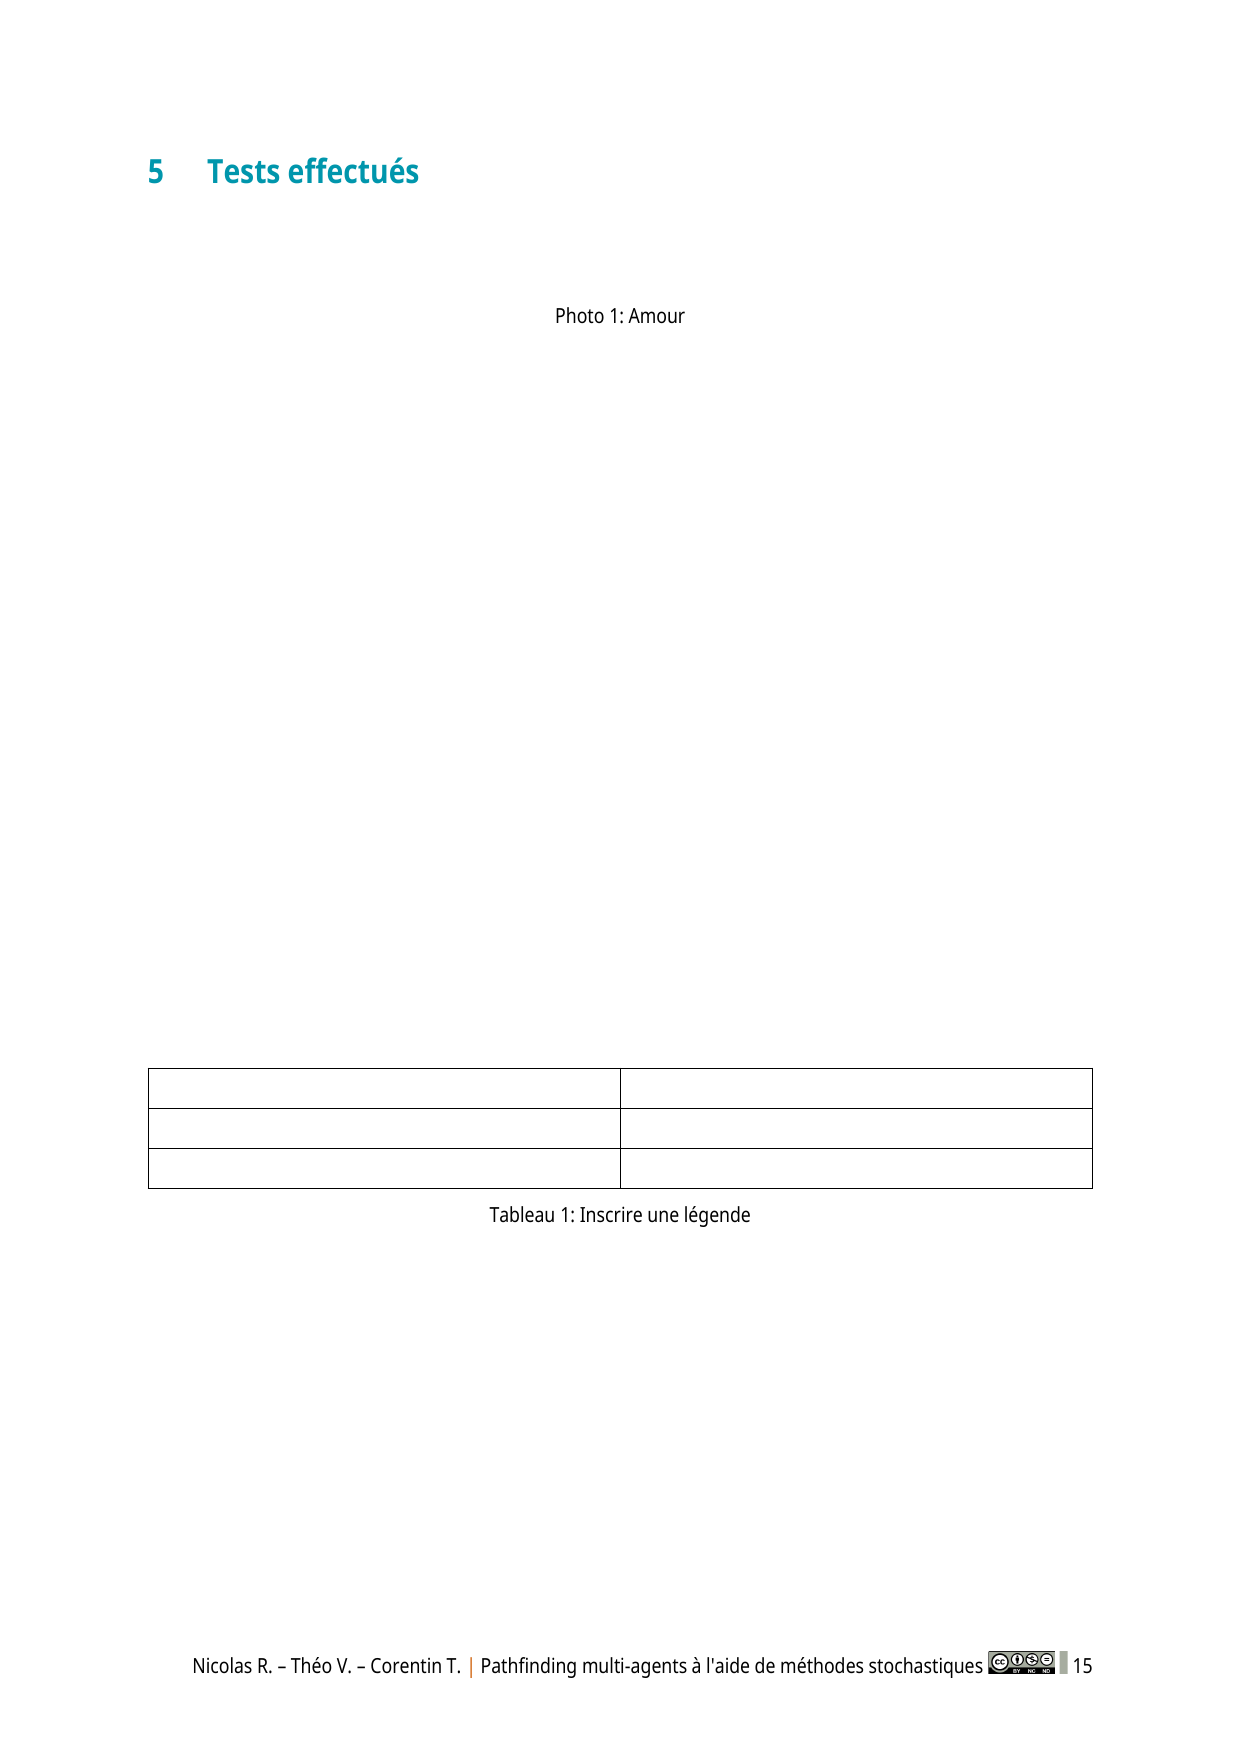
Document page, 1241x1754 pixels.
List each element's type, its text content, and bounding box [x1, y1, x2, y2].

text Tableau 1: Inscrire une légende [148, 1200, 1092, 1228]
table_cell [621, 1109, 1092, 1147]
picture [1059, 1651, 1068, 1674]
subtitle Tests effectués [148, 148, 1092, 193]
text Photo 1: Amour [154, 301, 1087, 329]
table_header [621, 1069, 1092, 1107]
table_cell [149, 1149, 620, 1187]
table_cell [149, 1109, 620, 1147]
table_header [149, 1069, 620, 1107]
table_cell [621, 1149, 1092, 1187]
picture [988, 1651, 1055, 1674]
